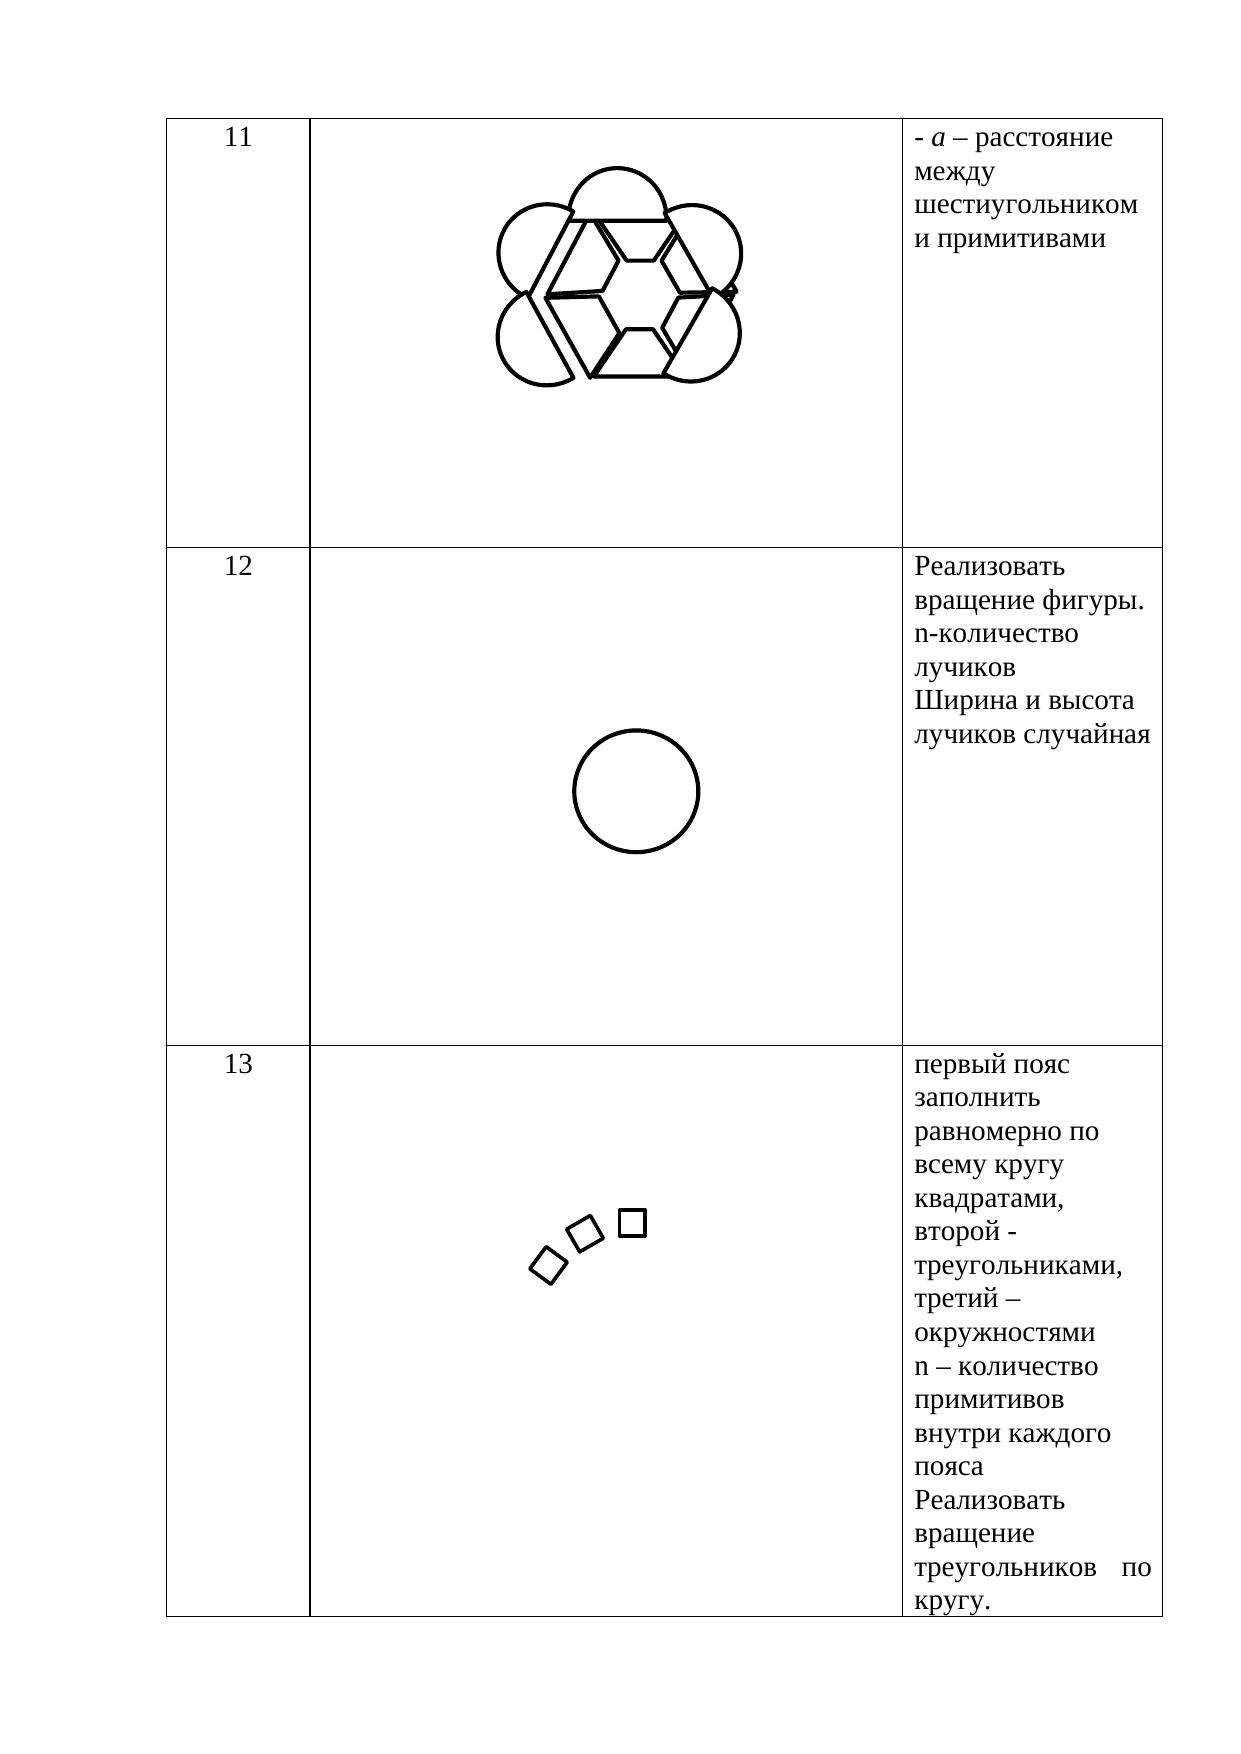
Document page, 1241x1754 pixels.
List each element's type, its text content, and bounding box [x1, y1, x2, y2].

table_cell 12 [167, 548, 309, 1045]
table_cell [311, 548, 902, 1045]
table_cell - a – расстояние между шестиугольником и примитивами [903, 119, 1162, 547]
table_cell 11 [167, 119, 309, 547]
table_cell 13 [167, 1046, 309, 1616]
table_cell [311, 1046, 902, 1616]
table_cell [311, 119, 902, 547]
table_cell Реализовать вращение фигуры. n-количество лучиков Ширина и высота лучиков случайная [903, 548, 1162, 1045]
table_cell первый пояс заполнить равномерно по всему кругу квадратами, второй - треугольниками, третий – окружностями n – количество примитивов внутри каждого пояса Реализовать вращение треугольников по кругу. [903, 1046, 1162, 1616]
